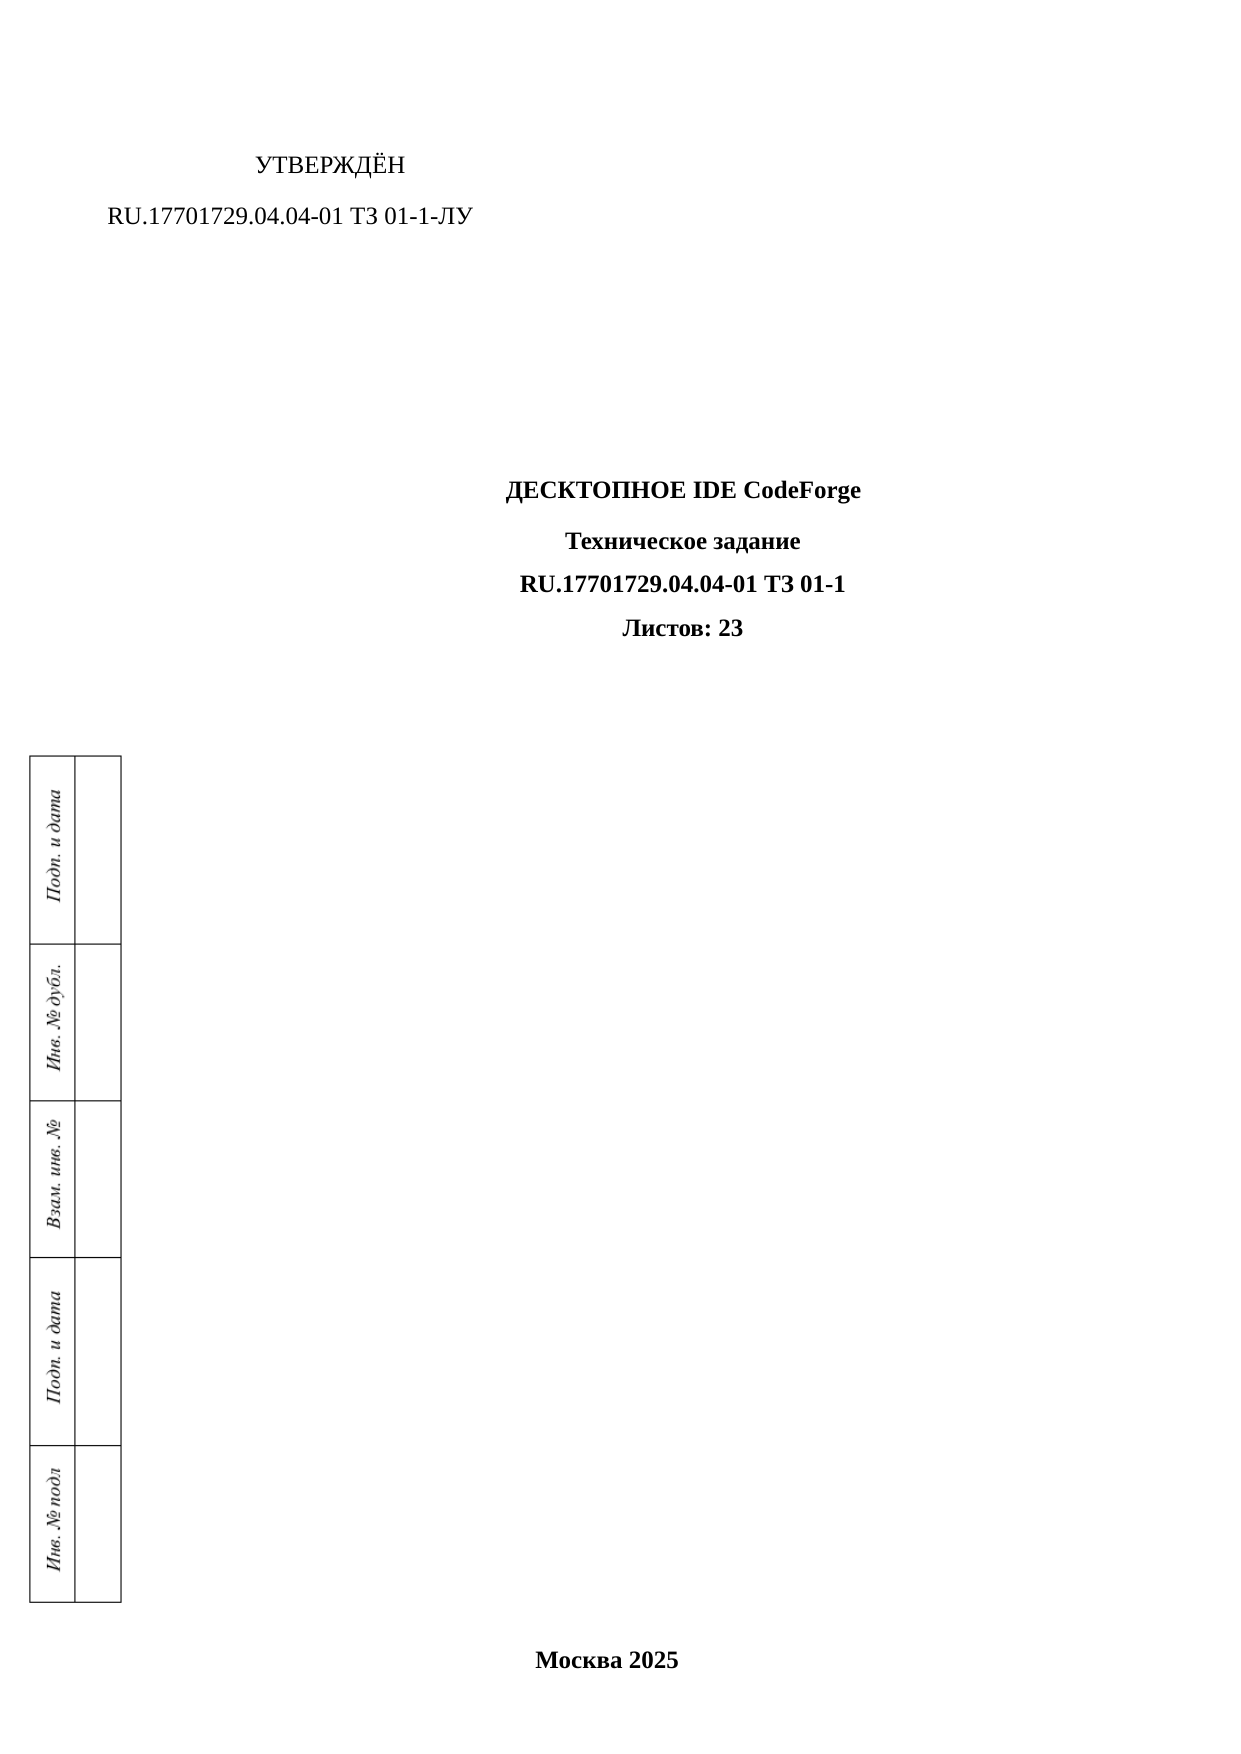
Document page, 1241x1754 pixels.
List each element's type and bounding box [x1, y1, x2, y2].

picture [14, 741, 137, 1613]
